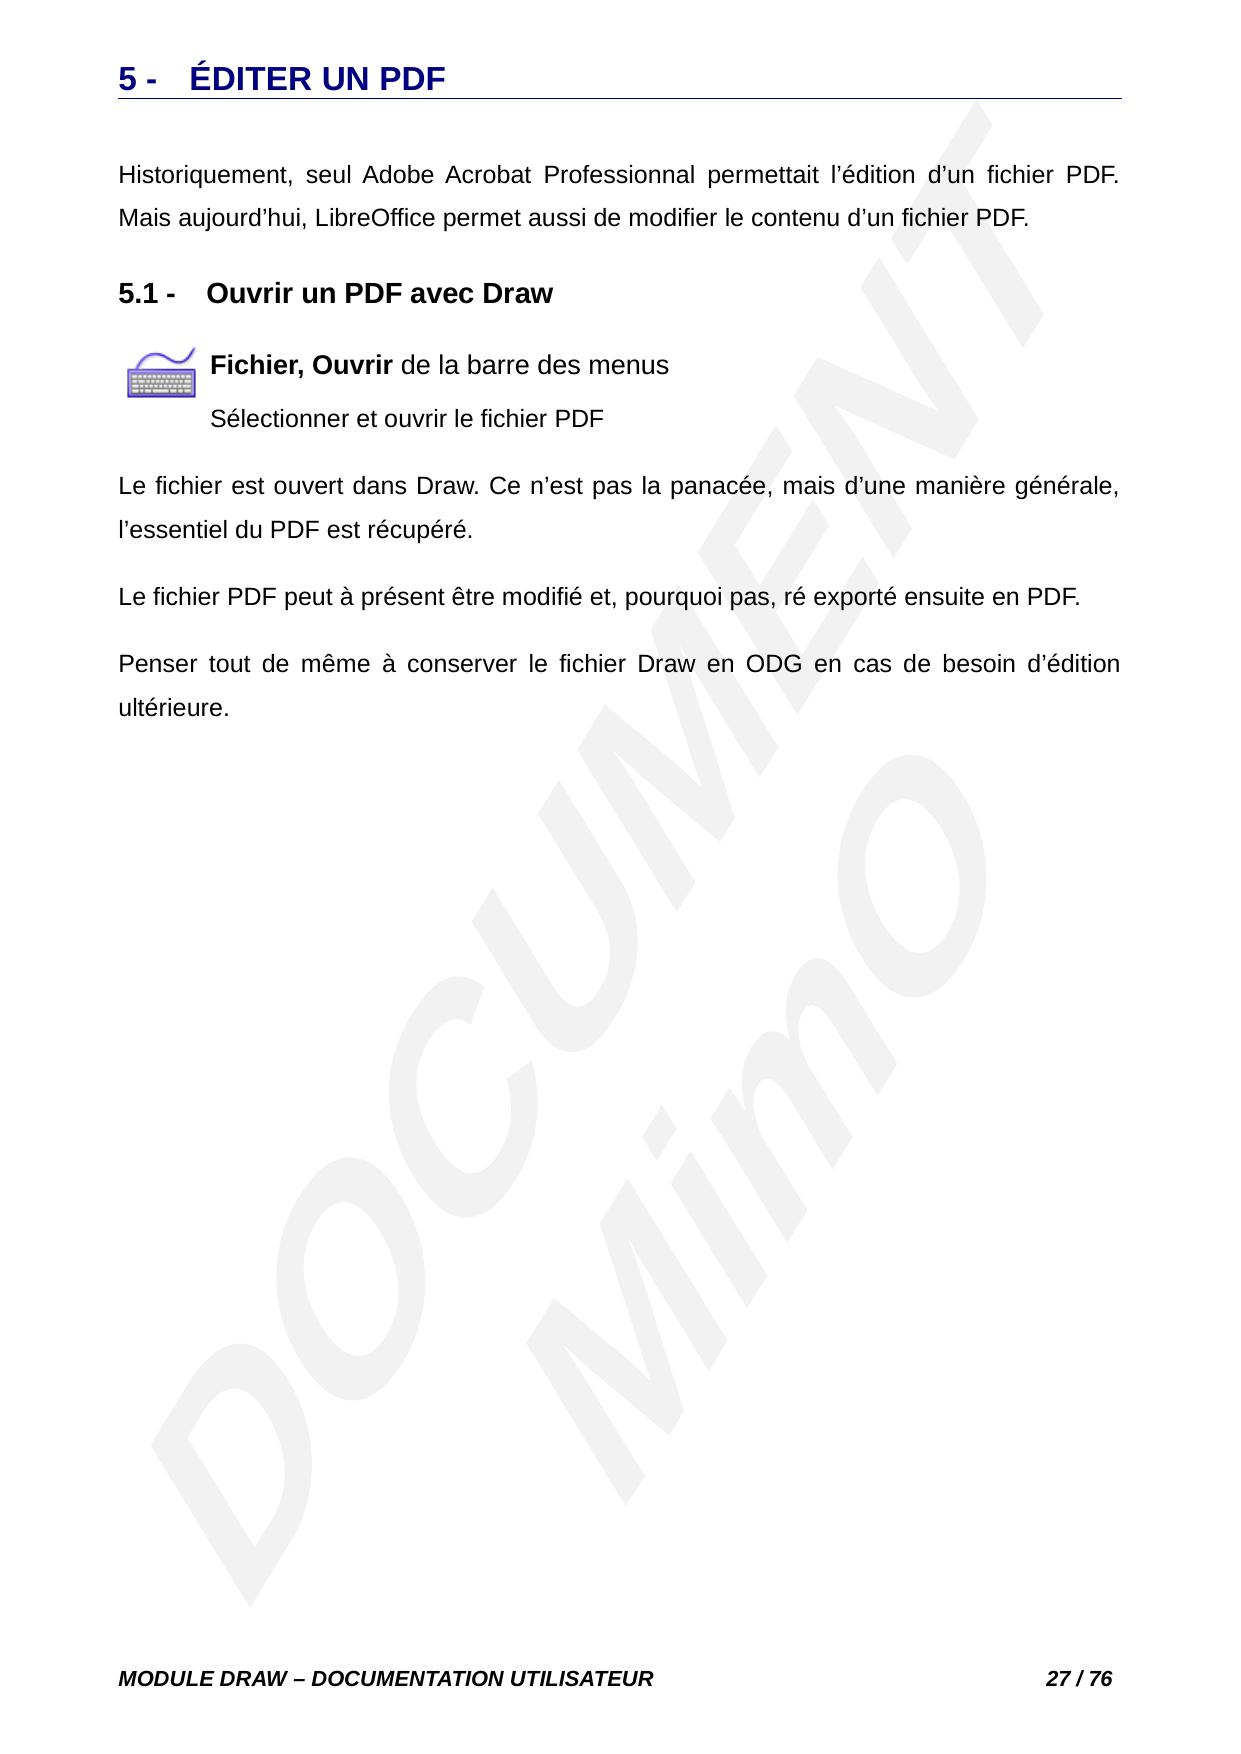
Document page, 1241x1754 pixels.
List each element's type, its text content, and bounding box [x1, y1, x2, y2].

text Historiquement, seul Adobe Acrobat Professionnal permettait l’édition d’un fichier PDF. Mais aujourd’hui, LibreOffice permet aussi de modifier le contenu d’un fichier PDF. [118, 160, 1122, 232]
text Fichier, Ouvrir de la barre des menus [199, 349, 1122, 380]
text Le fichier est ouvert dans Draw. Ce n’est pas la panacée, mais d’une manière générale, l’essentiel du PDF est récupéré. [118, 471, 1122, 544]
text Penser tout de même à conserver le fichier Draw en ODG en cas de besoin d’édition ultérieure. [118, 649, 1122, 722]
subtitle Ouvrir un PDF avec Draw [118, 276, 1122, 310]
text Le fichier PDF peut à présent être modifié et, pourquoi pas, ré exporté ensuite en PDF. [118, 582, 1122, 611]
picture [123, 336, 199, 412]
subtitle Éditer un PDF [118, 59, 1122, 98]
text Sélectionner et ouvrir le fichier PDF [118, 404, 1122, 433]
